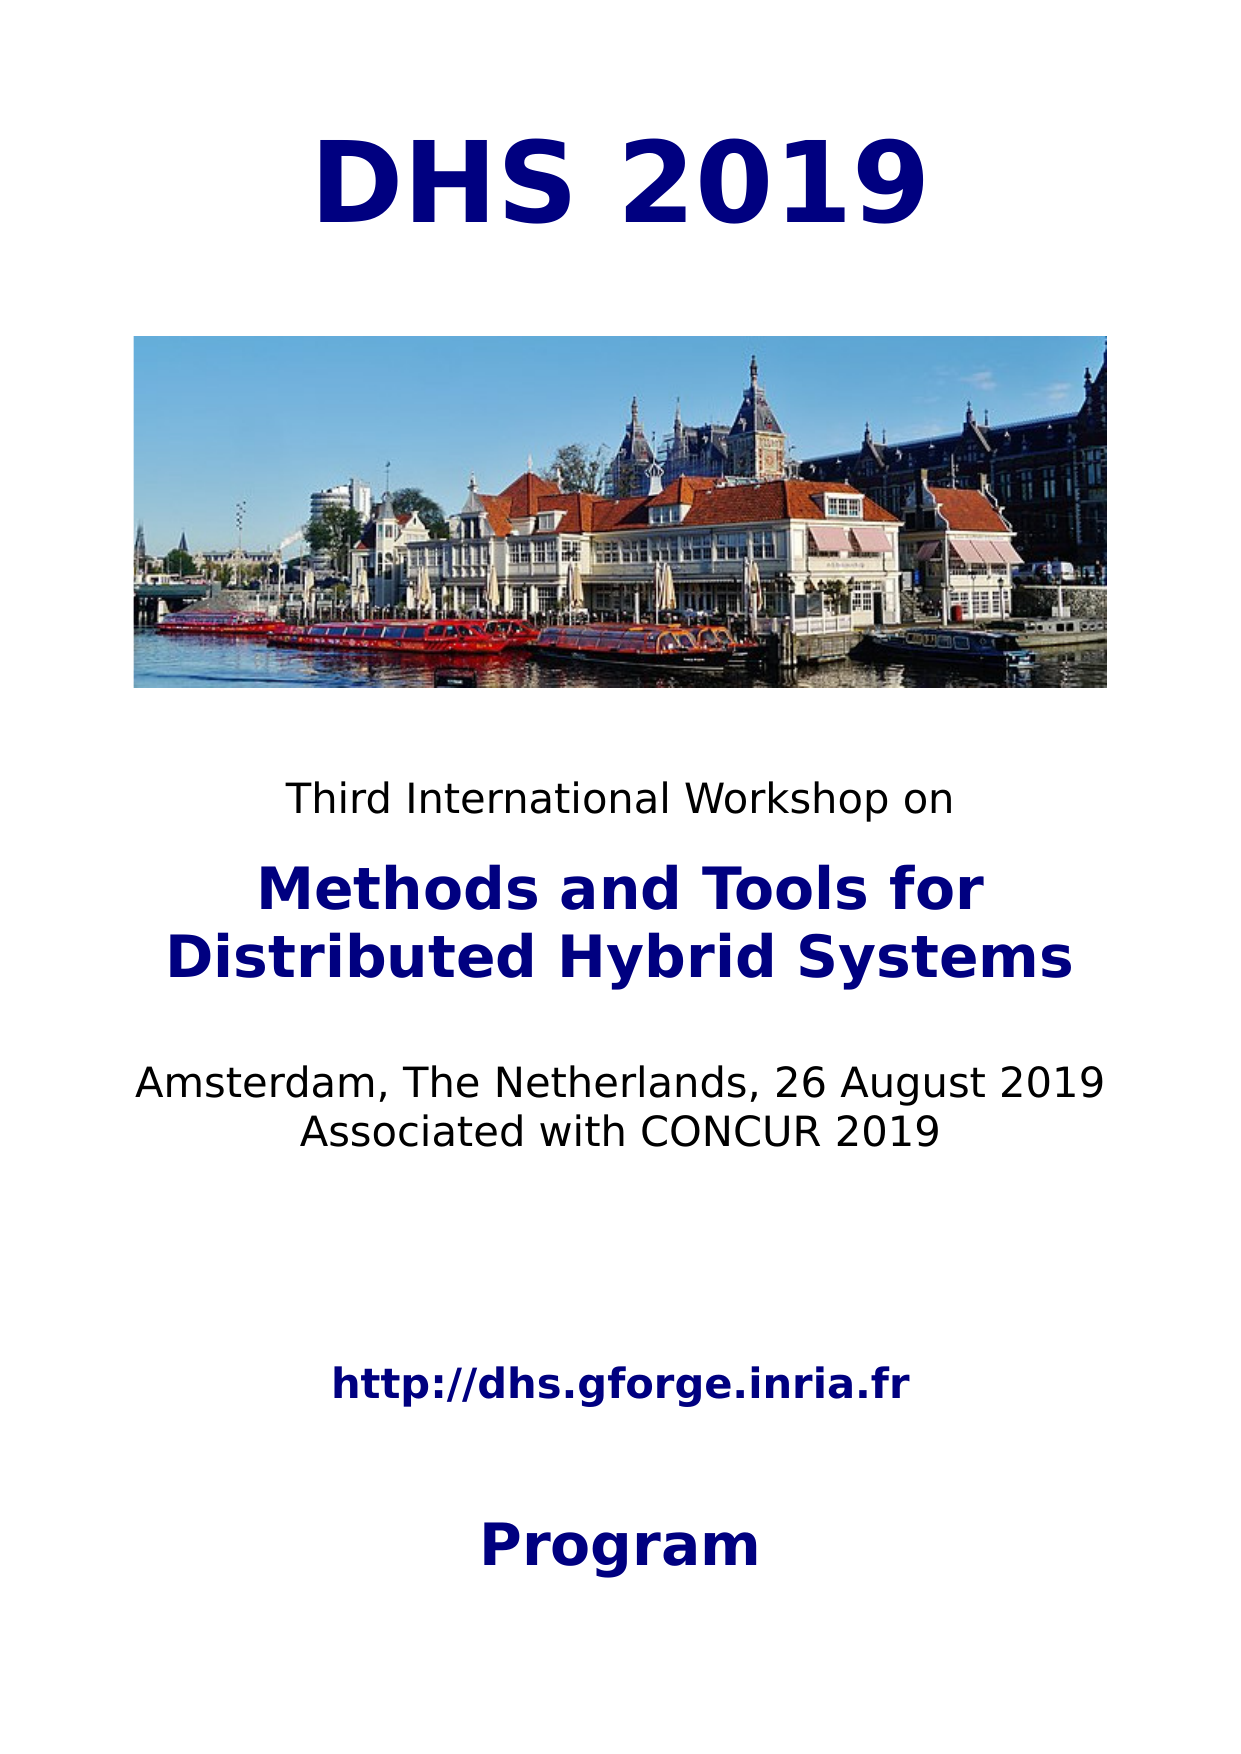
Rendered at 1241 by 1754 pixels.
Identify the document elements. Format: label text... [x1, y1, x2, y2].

text Program [133, 1511, 1107, 1579]
text http://dhs.gforge.inria.fr [133, 1360, 1107, 1408]
text DHS 2019 [133, 118, 1107, 249]
text Third International Workshop on [133, 775, 1107, 823]
text Methods and Tools for Distributed Hybrid Systems [133, 855, 1107, 991]
picture [133, 336, 1107, 688]
text Amsterdam, The Netherlands, 26 August 2019 [133, 1059, 1107, 1107]
text Associated with CONCUR 2019 [133, 1107, 1107, 1156]
